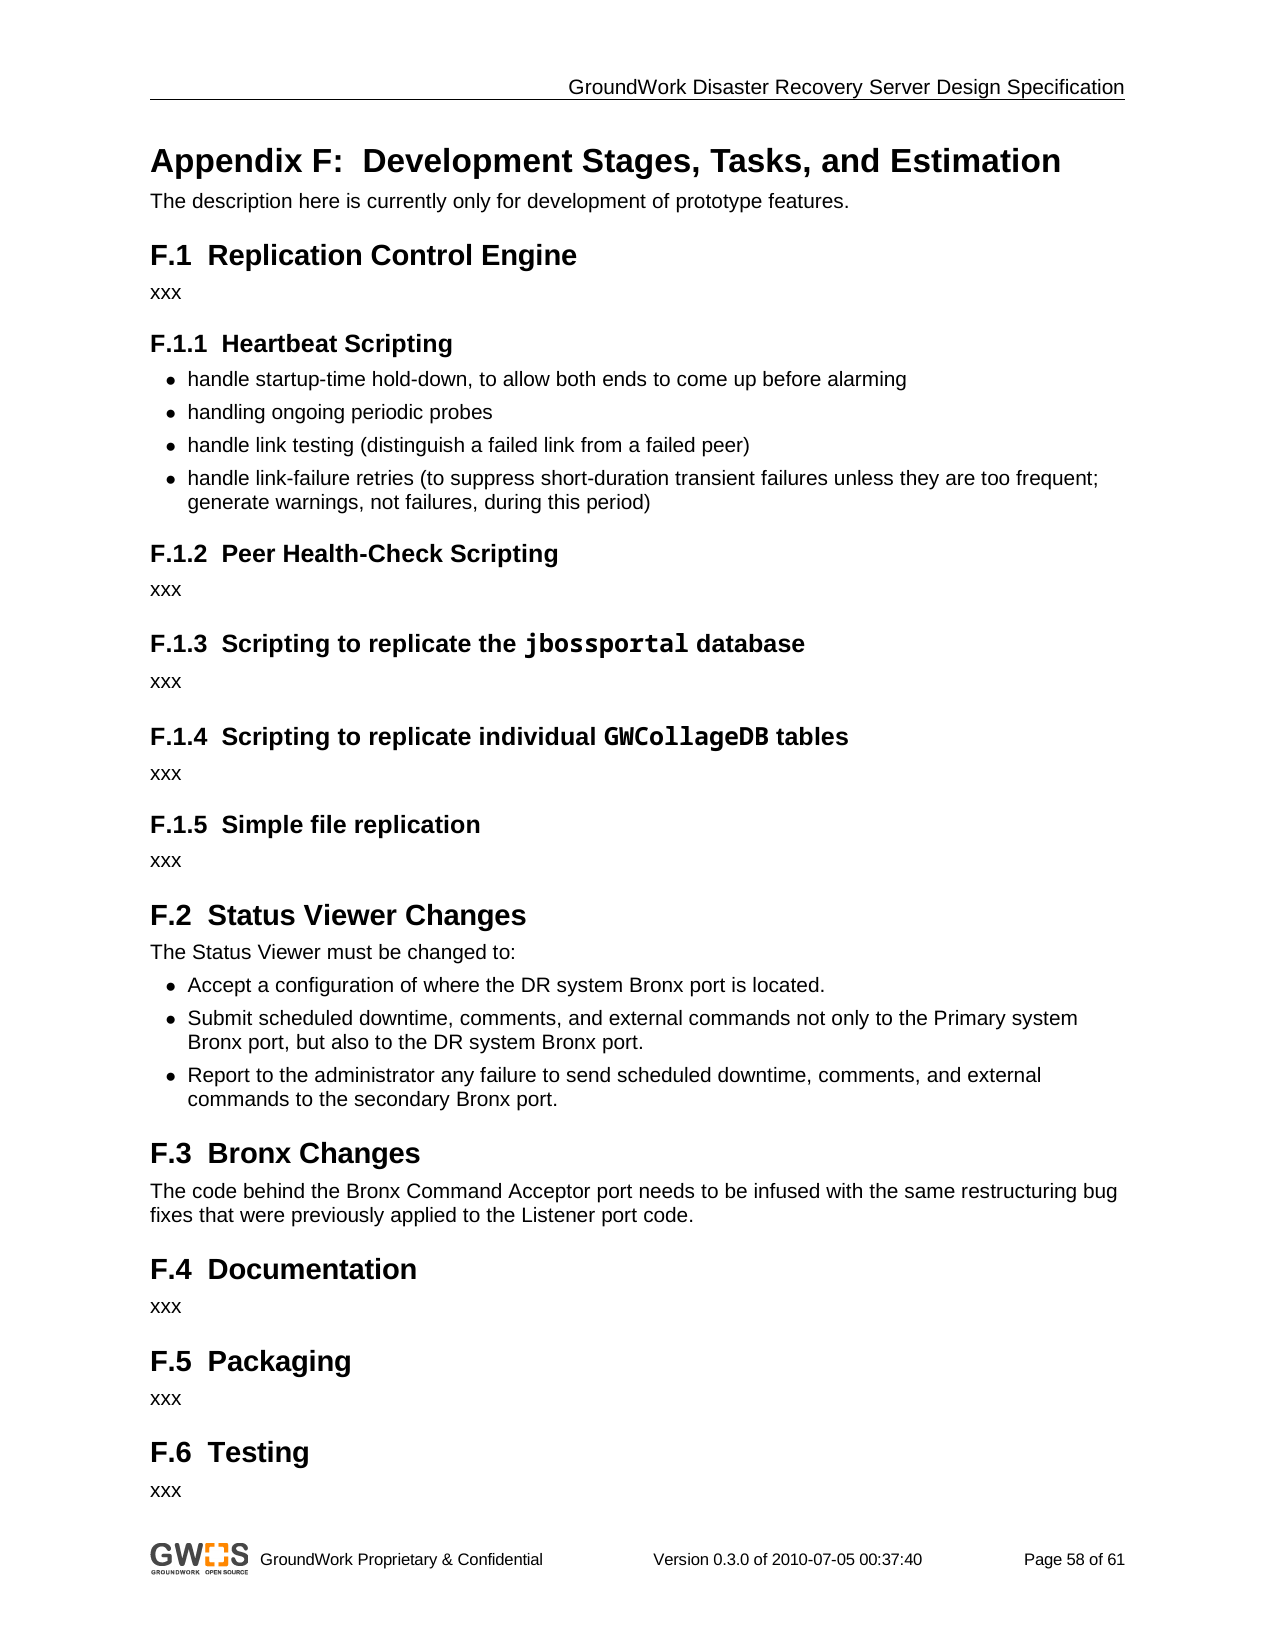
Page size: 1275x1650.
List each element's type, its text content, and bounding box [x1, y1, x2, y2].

list handle link testing (distinguish a failed link from a failed peer) [165, 433, 1125, 457]
subtitle Development Stages, Tasks, and Estimation [150, 141, 1125, 179]
list Submit scheduled downtime, comments, and external commands not only to the Primary system Bronx port, but also to the DR system Bronx port. [165, 1006, 1125, 1054]
text The code behind the Bronx Command Acceptor port needs to be infused with the same restructuring bug fixes that were previously applied to the Listener port code. [150, 1179, 1125, 1227]
subtitle Bronx Changes [150, 1136, 1125, 1170]
list handle startup-time hold-down, to allow both ends to come up before alarming [165, 367, 1125, 391]
text xxx [150, 1294, 1125, 1318]
subtitle Packaging [150, 1343, 1125, 1377]
picture [150, 1543, 248, 1575]
subtitle Documentation [150, 1252, 1125, 1285]
subtitle Replication Control Engine [150, 238, 1125, 271]
text xxx [150, 761, 1125, 785]
list handle link-failure retries (to suppress short-duration transient failures unless they are too frequent; generate warnings, not failures, during this period) [165, 466, 1125, 514]
subtitle Peer Health-Check Scripting [150, 539, 1125, 568]
subtitle Heartbeat Scripting [150, 329, 1125, 358]
text xxx [150, 577, 1125, 601]
text xxx [150, 280, 1125, 304]
text The Status Viewer must be changed to: [150, 940, 1125, 964]
text The description here is currently only for development of prototype features. [150, 188, 1125, 213]
text xxx [150, 848, 1125, 872]
subtitle Simple file replication [150, 810, 1125, 839]
text xxx [150, 1386, 1125, 1410]
text xxx [150, 1477, 1125, 1502]
list handling ongoing periodic probes [165, 400, 1125, 424]
subtitle Status Viewer Changes [150, 897, 1125, 931]
subtitle Testing [150, 1435, 1125, 1468]
list Accept a configuration of where the DR system Bronx port is located. [165, 973, 1125, 997]
list Report to the administrator any failure to send scheduled downtime, comments, and external commands to the secondary Bronx port. [165, 1063, 1125, 1111]
subtitle Scripting to replicate individual GWCollageDB tables [150, 718, 1125, 752]
text xxx [150, 669, 1125, 693]
subtitle Scripting to replicate the jbossportal database [150, 626, 1125, 660]
